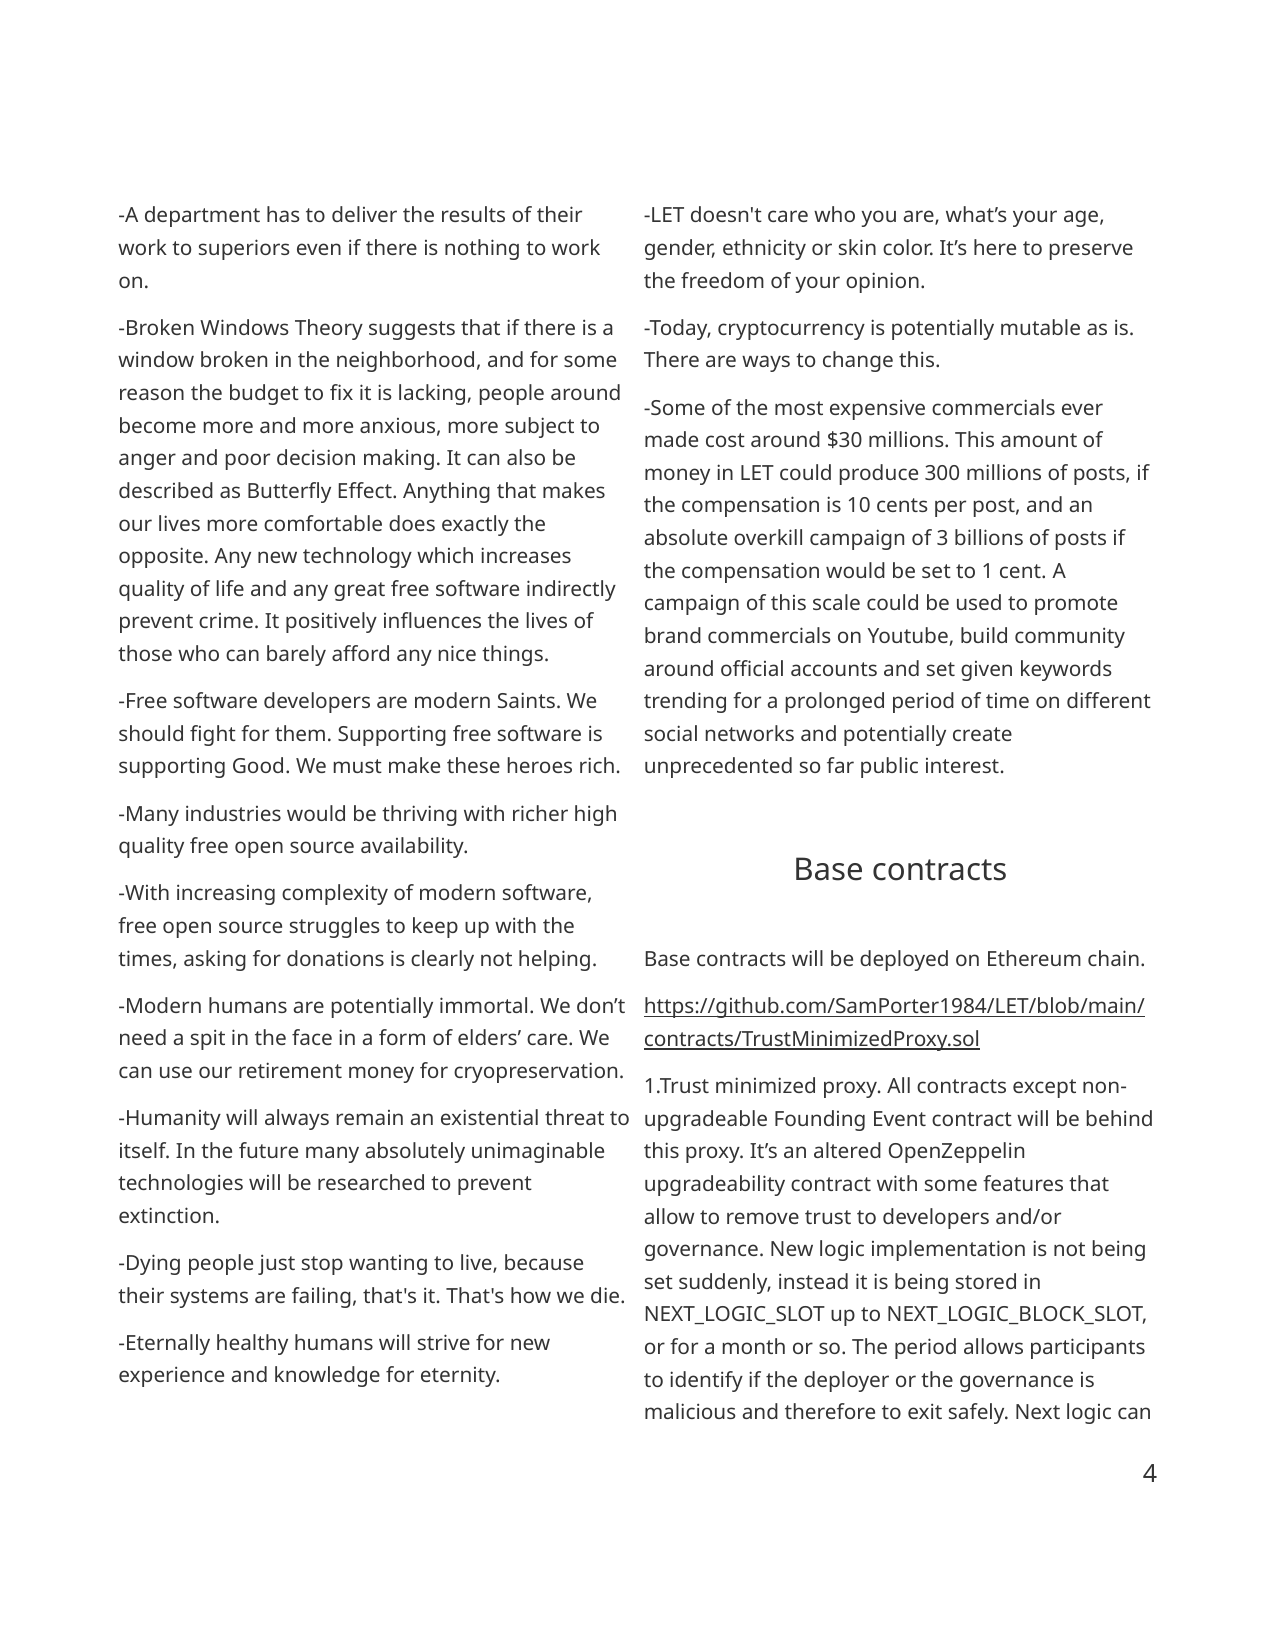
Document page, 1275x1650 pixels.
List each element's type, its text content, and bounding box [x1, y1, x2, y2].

text -Eternally healthy humans will strive for new experience and knowledge for eternity. [118, 1328, 632, 1389]
text -Broken Windows Theory suggests that if there is a window broken in the neighborhood, and for some reason the budget to fix it is lacking, people around become more and more anxious, more subject to anger and poor decision making. It can also be described as Butterfly Effect. Anything that makes our lives more comfortable does exactly the opposite. Any new technology which increases quality of life and any great free software indirectly prevent crime. It positively influences the lives of those who can barely afford any nice things. [118, 313, 632, 667]
text -Modern humans are potentially immortal. We don’t need a spit in the face in a form of elders’ care. We can use our retirement money for cryopreservation. [118, 991, 632, 1084]
text -Today, cryptocurrency is potentially mutable as is. There are ways to change this. [643, 313, 1157, 374]
text -Free software developers are modern Saints. We should fight for them. Supporting free software is supporting Good. We must make these heroes rich. [118, 686, 632, 780]
text -With increasing complexity of modern software, free open source struggles to keep up with the times, asking for donations is clearly not helping. [118, 878, 632, 972]
text Base contracts will be deployed on Ethereum chain. [643, 944, 1157, 973]
text https://github.com/SamPorter1984/LET/blob/main/contracts/TrustMinimizedProxy.sol [643, 992, 1157, 1053]
text -Dying people just stop wanting to live, because their systems are failing, that's it. That's how we die. [118, 1248, 632, 1309]
text -LET doesn't care who you are, what’s your age, gender, ethnicity or skin color. It’s here to preserve the freedom of your opinion. [643, 201, 1157, 294]
text -Some of the most expensive commercials ever made cost around $30 millions. This amount of money in LET could produce 300 millions of posts, if the compensation is 10 cents per post, and an absolute overkill campaign of 3 billions of posts if the compensation would be set to 1 cent. A campaign of this scale could be used to promote brand commercials on Youtube, build community around official accounts and set given keywords trending for a prolonged period of time on different social networks and potentially create unprecedented so far public interest. [643, 393, 1157, 780]
subtitle Base contracts [643, 847, 1157, 890]
text -A department has to deliver the results of their work to superiors even if there is nothing to work on. [118, 201, 632, 294]
text -Humanity will always remain an existential threat to itself. In the future many absolutely unimaginable technologies will be researched to prevent extinction. [118, 1103, 632, 1229]
text -Many industries would be thriving with richer high quality free open source availability. [118, 799, 632, 860]
text 1.Trust minimized proxy. All contracts except non-upgradeable Founding Event contract will be behind this proxy. It’s an altered OpenZeppelin upgradeability contract with some features that allow to remove trust to developers and/or governance. New logic implementation is not being set suddenly, instead it is being stored in NEXT_LOGIC_SLOT up to NEXT_LOGIC_BLOCK_SLOT, or for a month or so. The period allows participants to identify if the deployer or the governance is malicious and therefore to exit safely. Next logic can [643, 1071, 1157, 1426]
